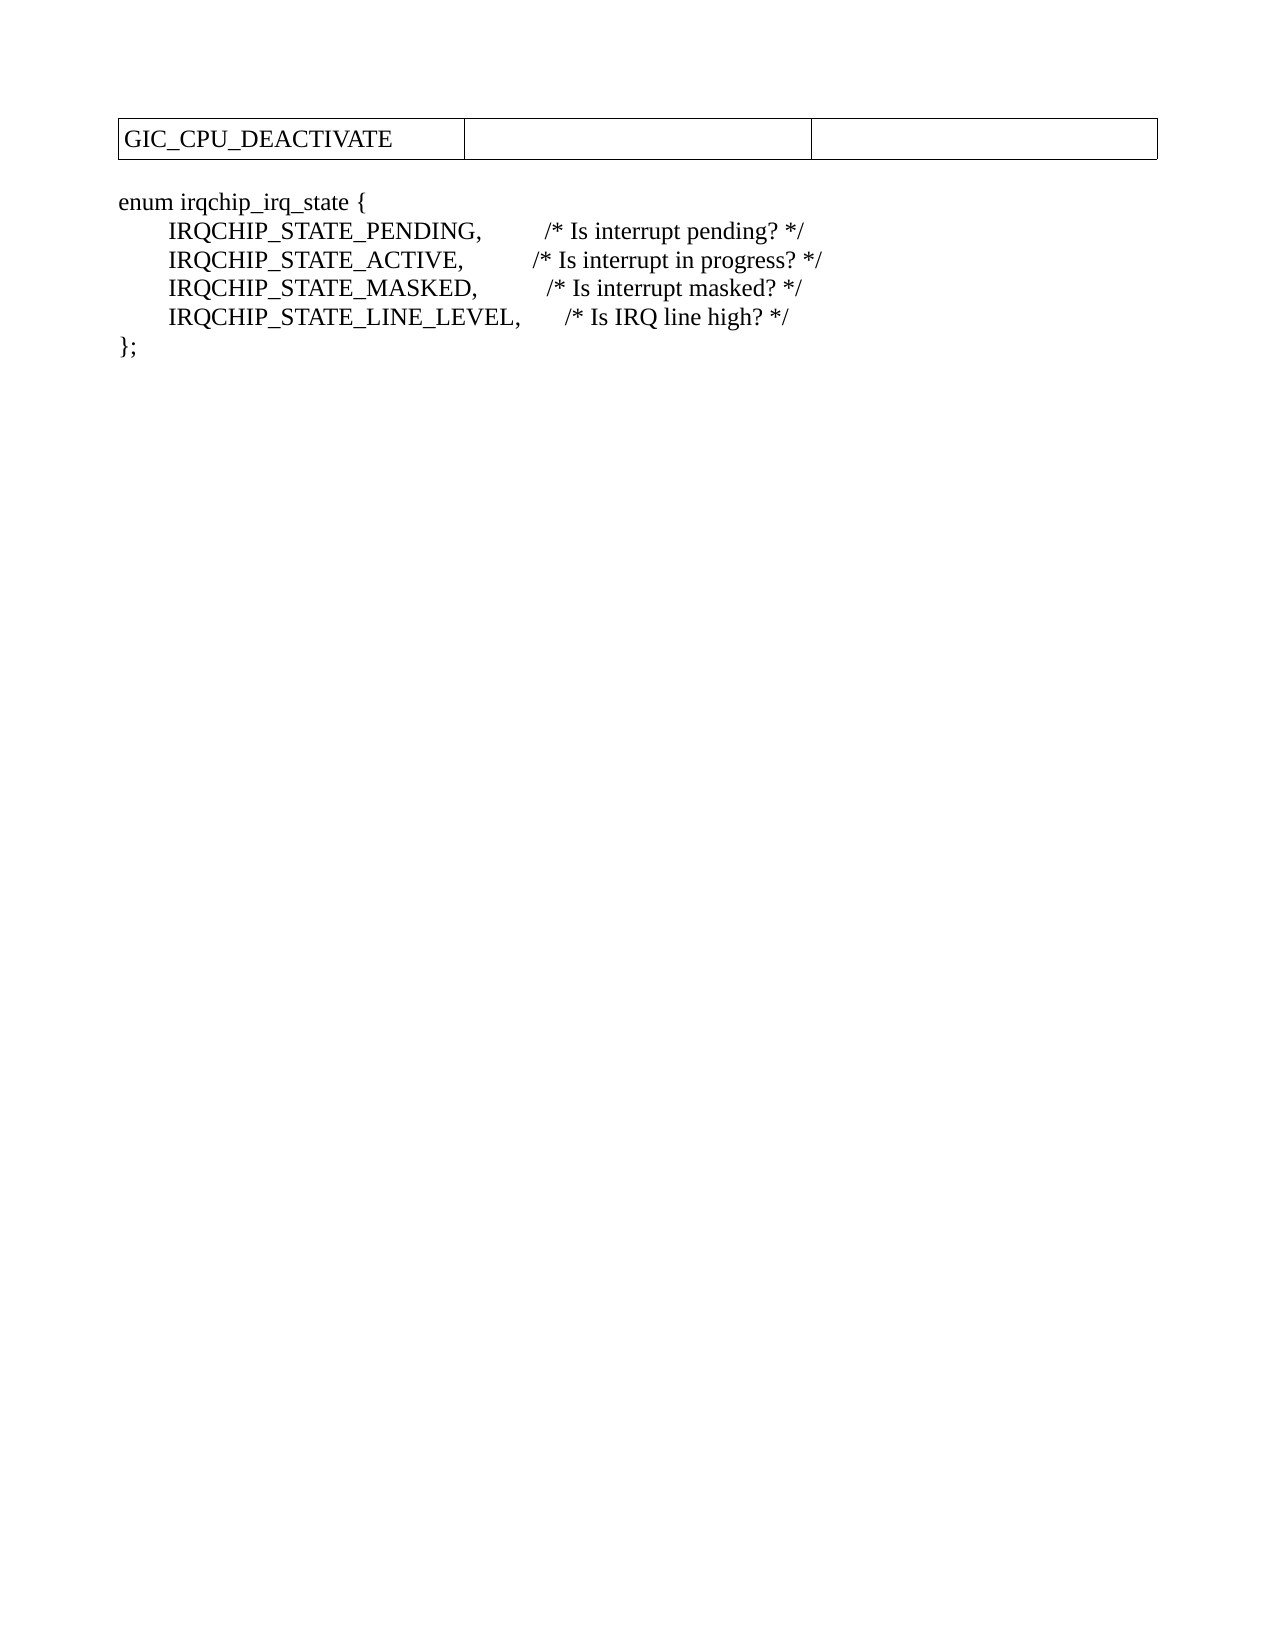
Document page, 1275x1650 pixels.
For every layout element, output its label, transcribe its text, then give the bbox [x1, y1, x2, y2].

text IRQCHIP_STATE_LINE_LEVEL, /* Is IRQ line high? */ [118, 302, 1157, 331]
text }; [118, 331, 1157, 360]
text enum irqchip_irq_state { [118, 187, 1157, 216]
table_cell [812, 119, 1157, 158]
text IRQCHIP_STATE_ACTIVE, /* Is interrupt in progress? */ [118, 245, 1157, 273]
table_cell GIC_CPU_DEACTIVATE [119, 119, 464, 158]
table_cell [465, 119, 811, 158]
text IRQCHIP_STATE_MASKED, /* Is interrupt masked? */ [118, 273, 1157, 302]
text IRQCHIP_STATE_PENDING, /* Is interrupt pending? */ [118, 216, 1157, 245]
